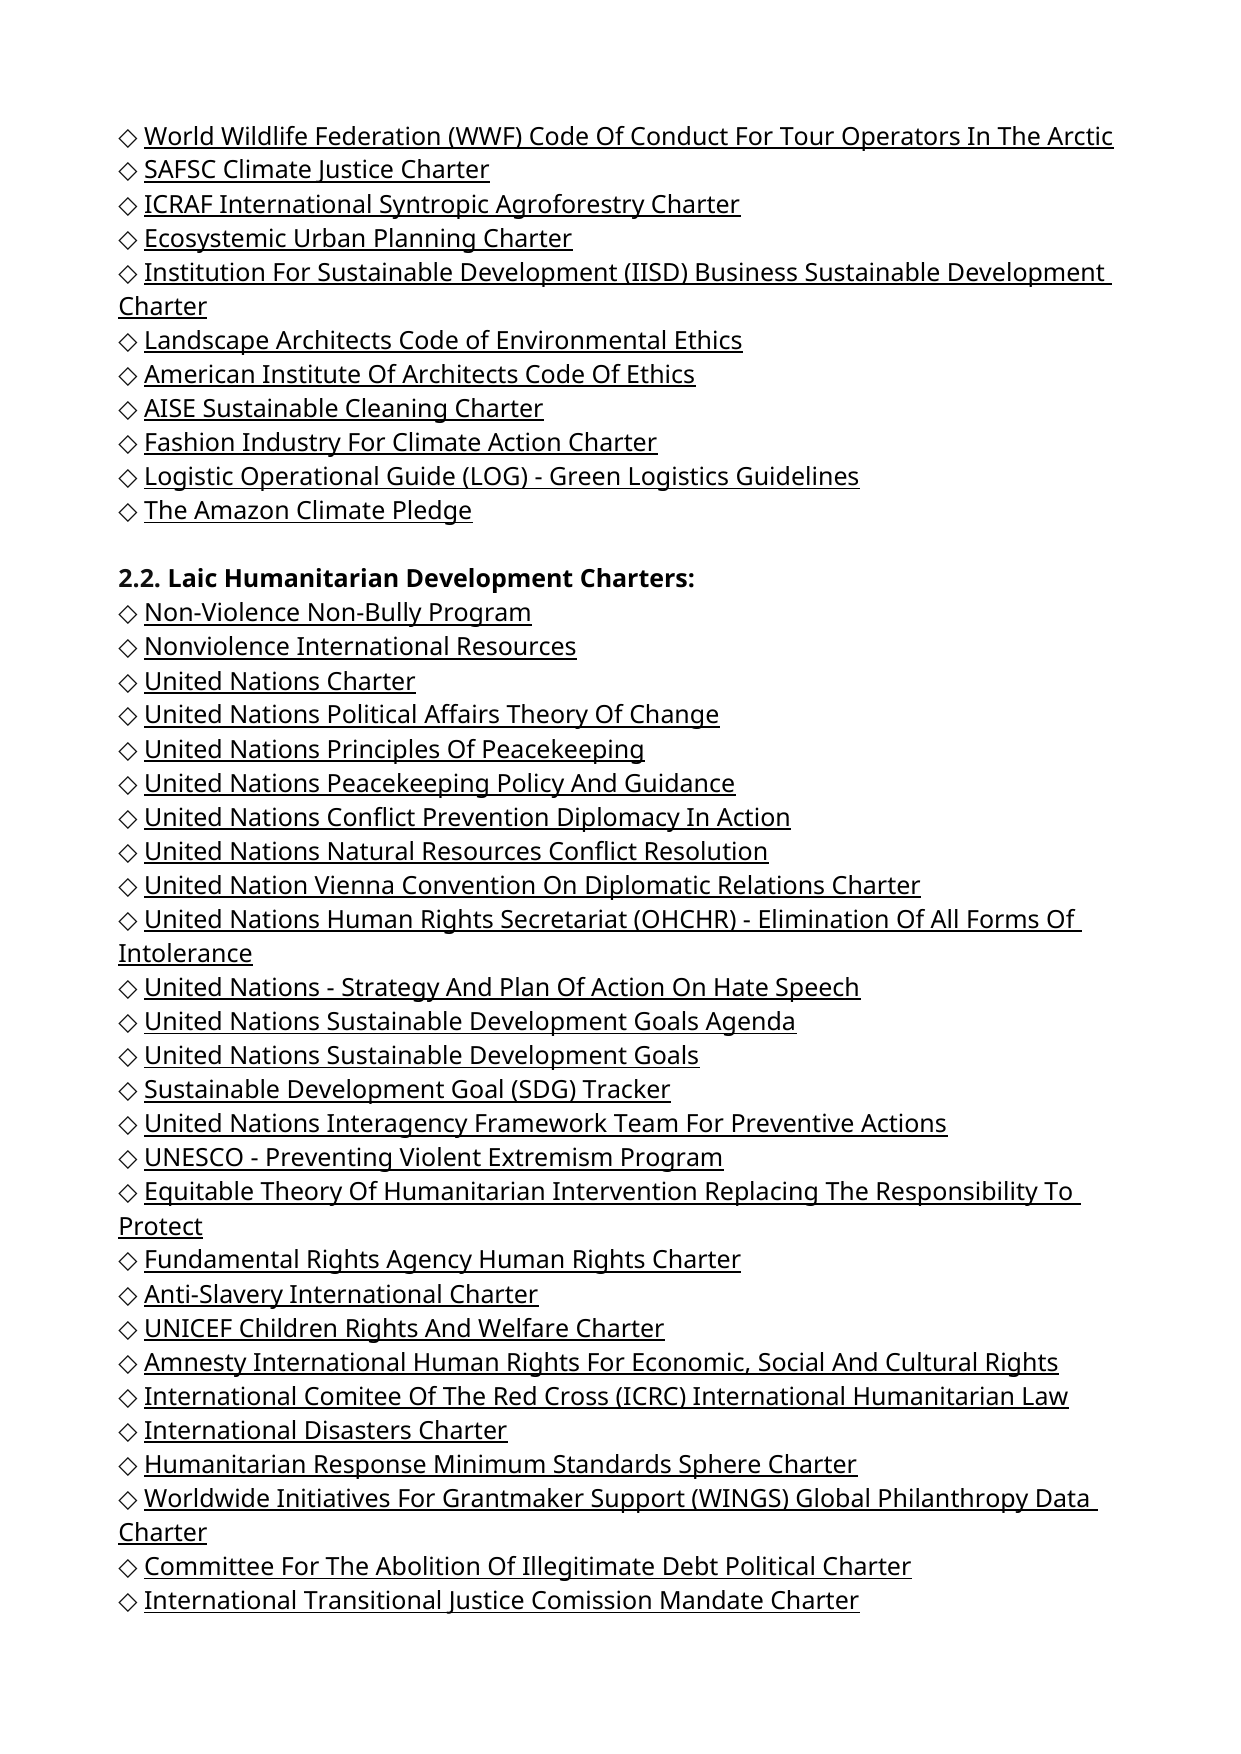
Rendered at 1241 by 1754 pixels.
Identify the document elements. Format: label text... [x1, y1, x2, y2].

text ◇ International Comitee Of The Red Cross (ICRC) International Humanitarian Law [118, 1378, 1122, 1412]
text ◇ International Transitional Justice Comission Mandate Charter [118, 1583, 1122, 1617]
text ◇ United Nations Human Rights Secretariat (OHCHR) - Elimination Of All Forms Of Intolerance [118, 902, 1122, 970]
text ◇ UNESCO - Preventing Violent Extremism Program [118, 1140, 1122, 1174]
text ◇ United Nations Peacekeeping Policy And Guidance [118, 765, 1122, 799]
text ◇ AISE Sustainable Cleaning Charter [118, 391, 1122, 425]
text ◇ Sustainable Development Goal (SDG) Tracker [118, 1072, 1122, 1106]
text 2.2. Laic Humanitarian Development Charters: [118, 561, 1122, 595]
text ◇ Equitable Theory Of Humanitarian Intervention Replacing The Responsibility To Protect [118, 1174, 1122, 1242]
text ◇ United Nations Sustainable Development Goals Agenda [118, 1004, 1122, 1038]
text ◇ International Disasters Charter [118, 1412, 1122, 1447]
text ◇ ICRAF International Syntropic Agroforestry Charter [118, 186, 1122, 220]
text ◇ United Nations Interagency Framework Team For Preventive Actions [118, 1106, 1122, 1140]
text ◇ United Nations Political Affairs Theory Of Change [118, 697, 1122, 731]
text ◇ Nonviolence International Resources [118, 629, 1122, 663]
text ◇ Worldwide Initiatives For Grantmaker Support (WINGS) Global Philanthropy Data Charter [118, 1481, 1122, 1549]
text ◇ United Nations - Strategy And Plan Of Action On Hate Speech [118, 970, 1122, 1004]
text ◇ Landscape Architects Code of Environmental Ethics [118, 322, 1122, 357]
text ◇ American Institute Of Architects Code Of Ethics [118, 357, 1122, 391]
text ◇ Institution For Sustainable Development (IISD) Business Sustainable Development Charter [118, 254, 1122, 322]
text ◇ United Nations Conflict Prevention Diplomacy In Action [118, 799, 1122, 833]
text ◇ Amnesty International Human Rights For Economic, Social And Cultural Rights [118, 1344, 1122, 1378]
text ◇ Anti-Slavery International Charter [118, 1276, 1122, 1310]
text ◇ Non-Violence Non-Bully Program [118, 595, 1122, 629]
text ◇ United Nations Sustainable Development Goals [118, 1038, 1122, 1072]
text ◇ UNICEF Children Rights And Welfare Charter [118, 1310, 1122, 1344]
text ◇ SAFSC Climate Justice Charter [118, 152, 1122, 186]
text ◇ United Nations Principles Of Peacekeeping [118, 731, 1122, 765]
text ◇ Committee For The Abolition Of Illegitimate Debt Political Charter [118, 1549, 1122, 1583]
text ◇ Logistic Operational Guide (LOG) - Green Logistics Guidelines [118, 459, 1122, 493]
text ◇ Humanitarian Response Minimum Standards Sphere Charter [118, 1447, 1122, 1481]
text ◇ United Nations Charter [118, 663, 1122, 697]
text ◇ United Nation Vienna Convention On Diplomatic Relations Charter [118, 867, 1122, 902]
text ◇ Ecosystemic Urban Planning Charter [118, 220, 1122, 254]
text ◇ Fashion Industry For Climate Action Charter [118, 425, 1122, 459]
text ◇ The Amazon Climate Pledge [118, 493, 1122, 527]
text ◇ United Nations Natural Resources Conflict Resolution [118, 833, 1122, 867]
text ◇ Fundamental Rights Agency Human Rights Charter [118, 1242, 1122, 1276]
text ◇ World Wildlife Federation (WWF) Code Of Conduct For Tour Operators In The Arctic [118, 118, 1122, 152]
